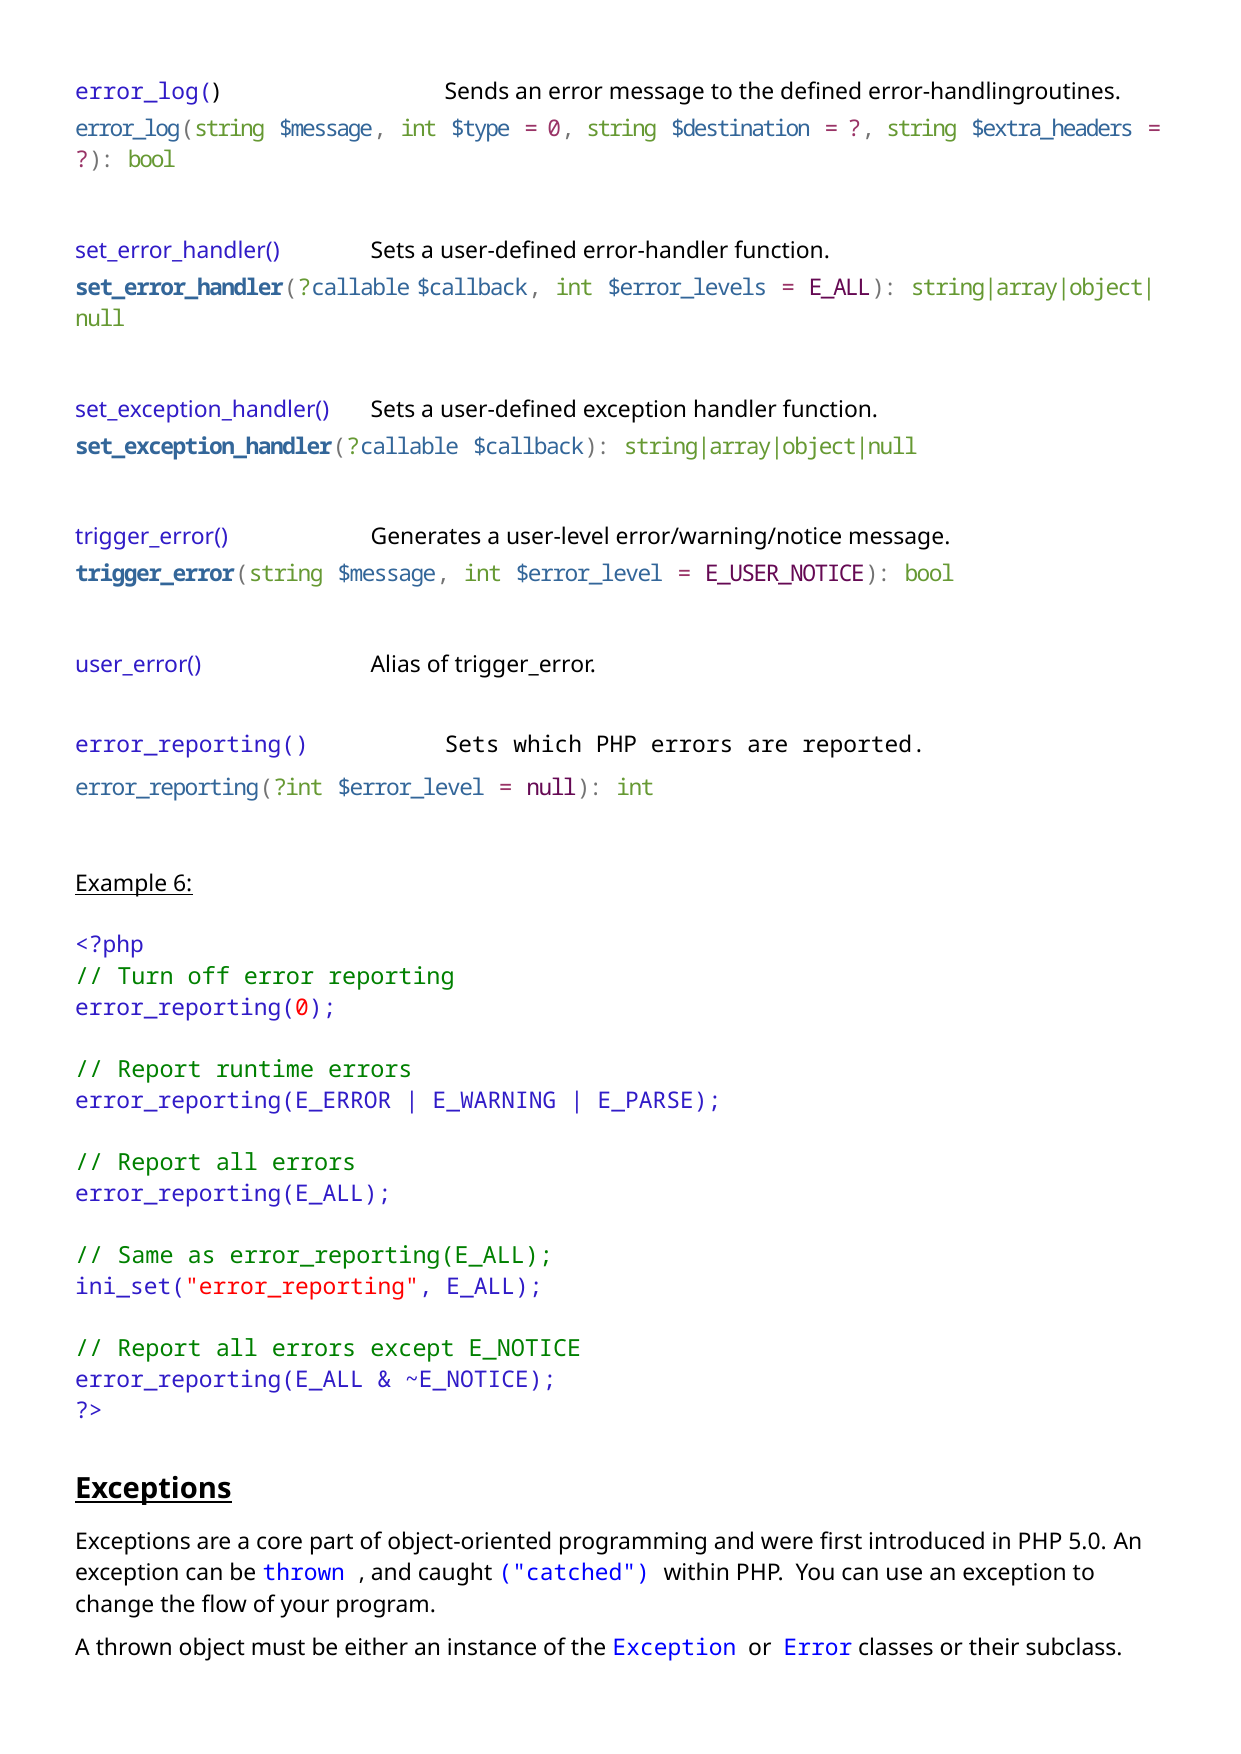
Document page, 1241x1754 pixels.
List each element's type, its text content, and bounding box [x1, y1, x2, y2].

text error_reporting(?int $error_level = null): int [75, 771, 1166, 802]
text <?php // Turn off error reporting error_reporting(0); // Report runtime errors error_reporting(E_ERROR | E_WARNING | E_PARSE); // Report all errors error_reporting(E_ALL); // Same as error_reporting(E_ALL); ini_set("error_reporting", E_ALL); // Report all errors except E_NOTICE error_reporting(E_ALL & ~E_NOTICE); ?> [75, 928, 1166, 1426]
text Exceptions [75, 1468, 1166, 1507]
text set_exception_handler() Sets a user-defined exception handler function. [75, 392, 1166, 424]
text Exceptions are a core part of object-oriented programming and were first introduced in PHP 5.0. An exception can be thrown , and caught ("catched") within PHP. You can use an exception to change the flow of your program. [75, 1525, 1166, 1619]
text set_error_handler() Sets a user-defined error-handler function. [75, 234, 1166, 265]
text trigger_error(string $message, int $error_level = E_USER_NOTICE): bool [75, 557, 1166, 588]
text set_exception_handler(?callable $callback): string|array|object|null [75, 430, 1166, 461]
text trigger_error() Generates a user-level error/warning/notice message. [75, 520, 1166, 551]
text error_log() Sends an error message to the defined error-handlingroutines. [75, 75, 1166, 106]
text user_error() Alias of trigger_error. [75, 647, 1166, 679]
text Example 6: [75, 867, 1166, 898]
text set_error_handler(?callable $callback, int $error_levels = E_ALL): string|array|object|null [75, 271, 1166, 333]
text error_reporting() Sets which PHP errors are reported. [75, 728, 1166, 759]
text error_log(string $message, int $type = 0, string $destination = ?, string $extra_headers = ?): bool [75, 112, 1166, 175]
text A thrown object must be either an instance of the Exception or Error classes or their subclass. [75, 1631, 1166, 1662]
